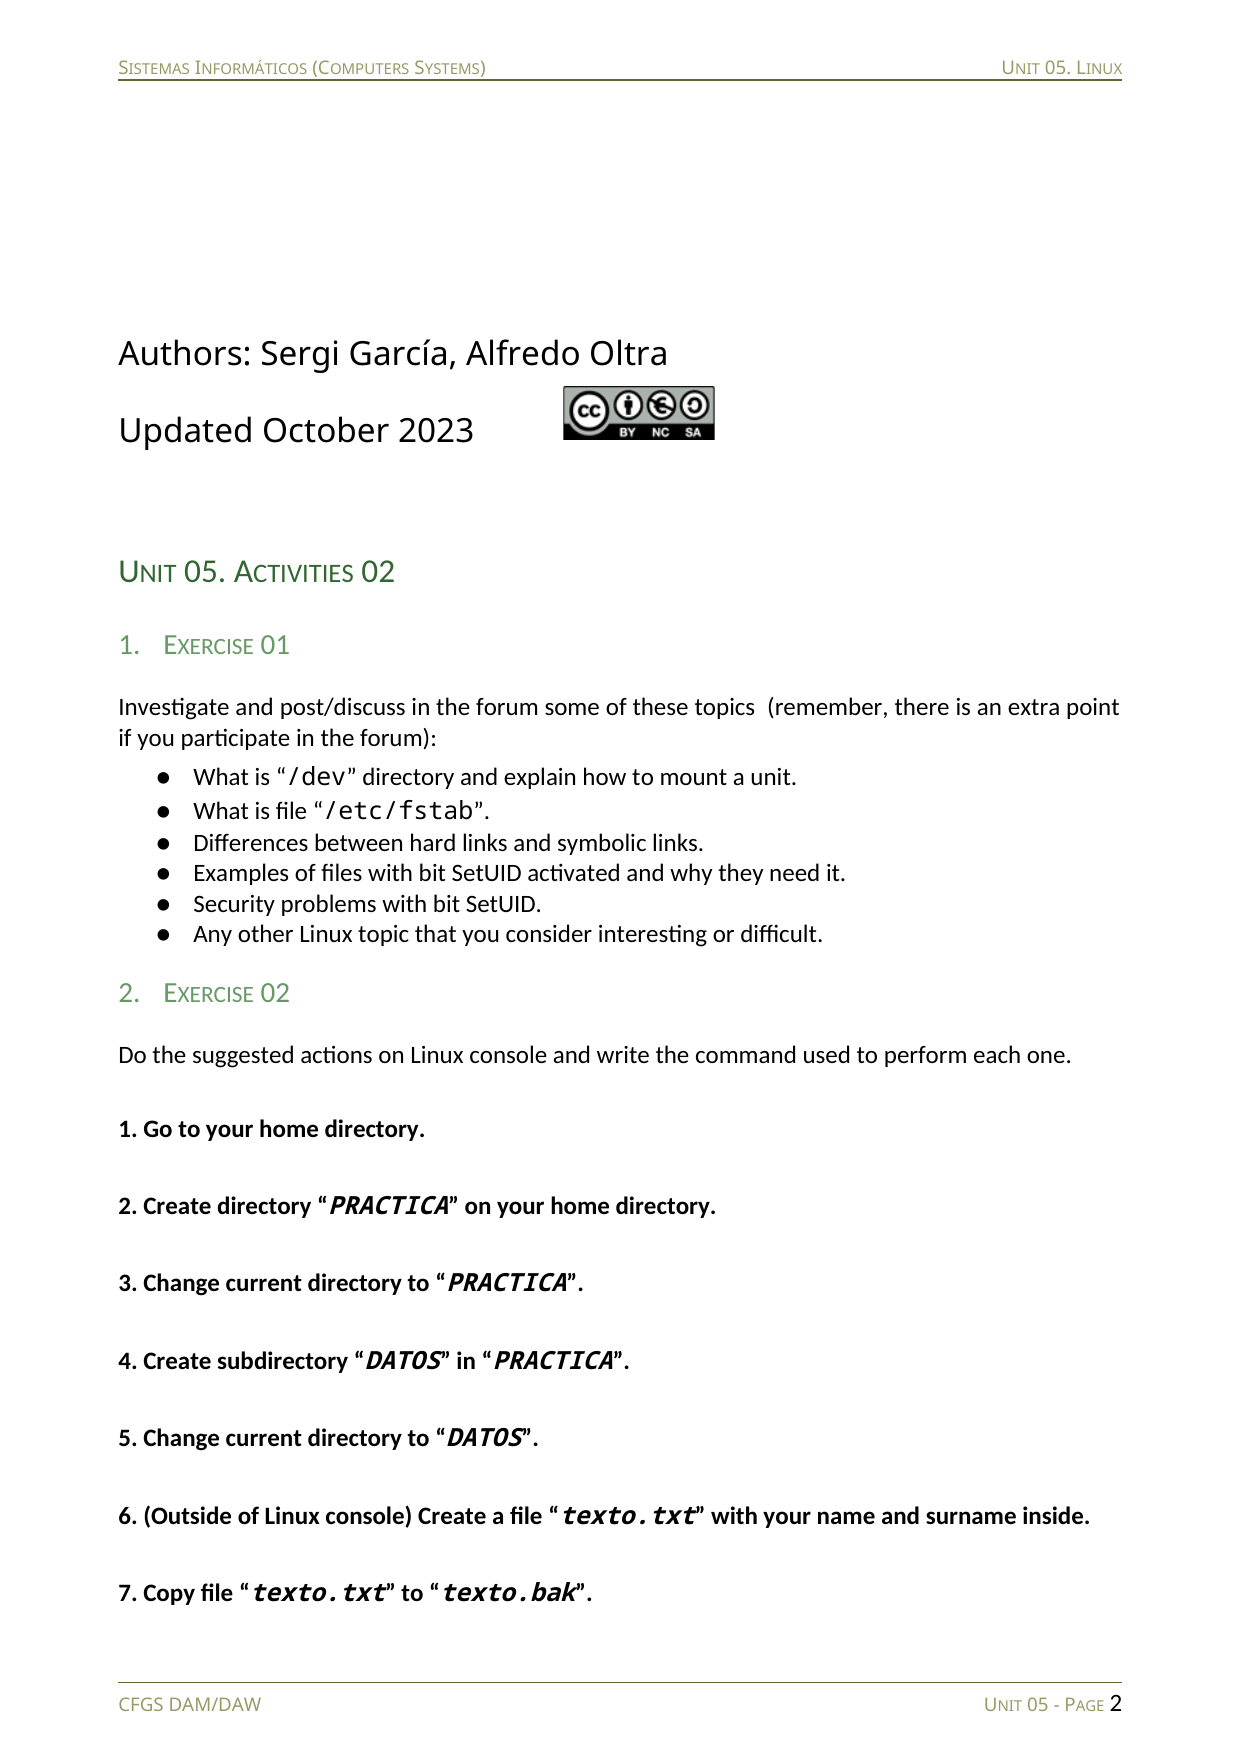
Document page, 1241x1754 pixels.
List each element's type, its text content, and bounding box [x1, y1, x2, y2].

text 7. Copy file “texto.txt” to “texto.bak”. [118, 1575, 1122, 1609]
list Examples of files with bit SetUID activated and why they need it. [156, 858, 1122, 888]
list Any other Linux topic that you consider interesting or difficult. [156, 919, 1122, 949]
text 5. Change current directory to “DATOS”. [118, 1420, 1122, 1454]
list Differences between hard links and symbolic links. [156, 827, 1122, 858]
text Investigate and post/discuss in the forum some of these topics (remember, there is an extra point if you participate in the forum): [118, 691, 1122, 752]
text Authors: Sergi García, Alfredo Oltra [118, 329, 1122, 375]
text 1. Go to your home directory. [118, 1114, 1122, 1144]
list What is file “/etc/fstab”. [156, 793, 1122, 827]
text Do the suggested actions on Linux console and write the command used to perform each one. [118, 1040, 1122, 1070]
list Security problems with bit SetUID. [156, 888, 1122, 919]
list What is “/dev” directory and explain how to mount a unit. [156, 759, 1122, 793]
text 6. (Outside of Linux console) Create a file “texto.txt” with your name and surname inside. [118, 1498, 1122, 1532]
picture [563, 386, 715, 440]
text 3. Change current directory to “PRACTICA”. [118, 1265, 1122, 1299]
subtitle Exercise 02 [118, 974, 1122, 1009]
text Unit 05. Activities 02 [118, 550, 1122, 591]
text 2. Create directory “PRACTICA” on your home directory. [118, 1188, 1122, 1222]
subtitle Exercise 01 [118, 626, 1122, 661]
text 4. Create subdirectory “DATOS” in “PRACTICA”. [118, 1343, 1122, 1377]
text Updated October 2023 [118, 407, 1122, 453]
